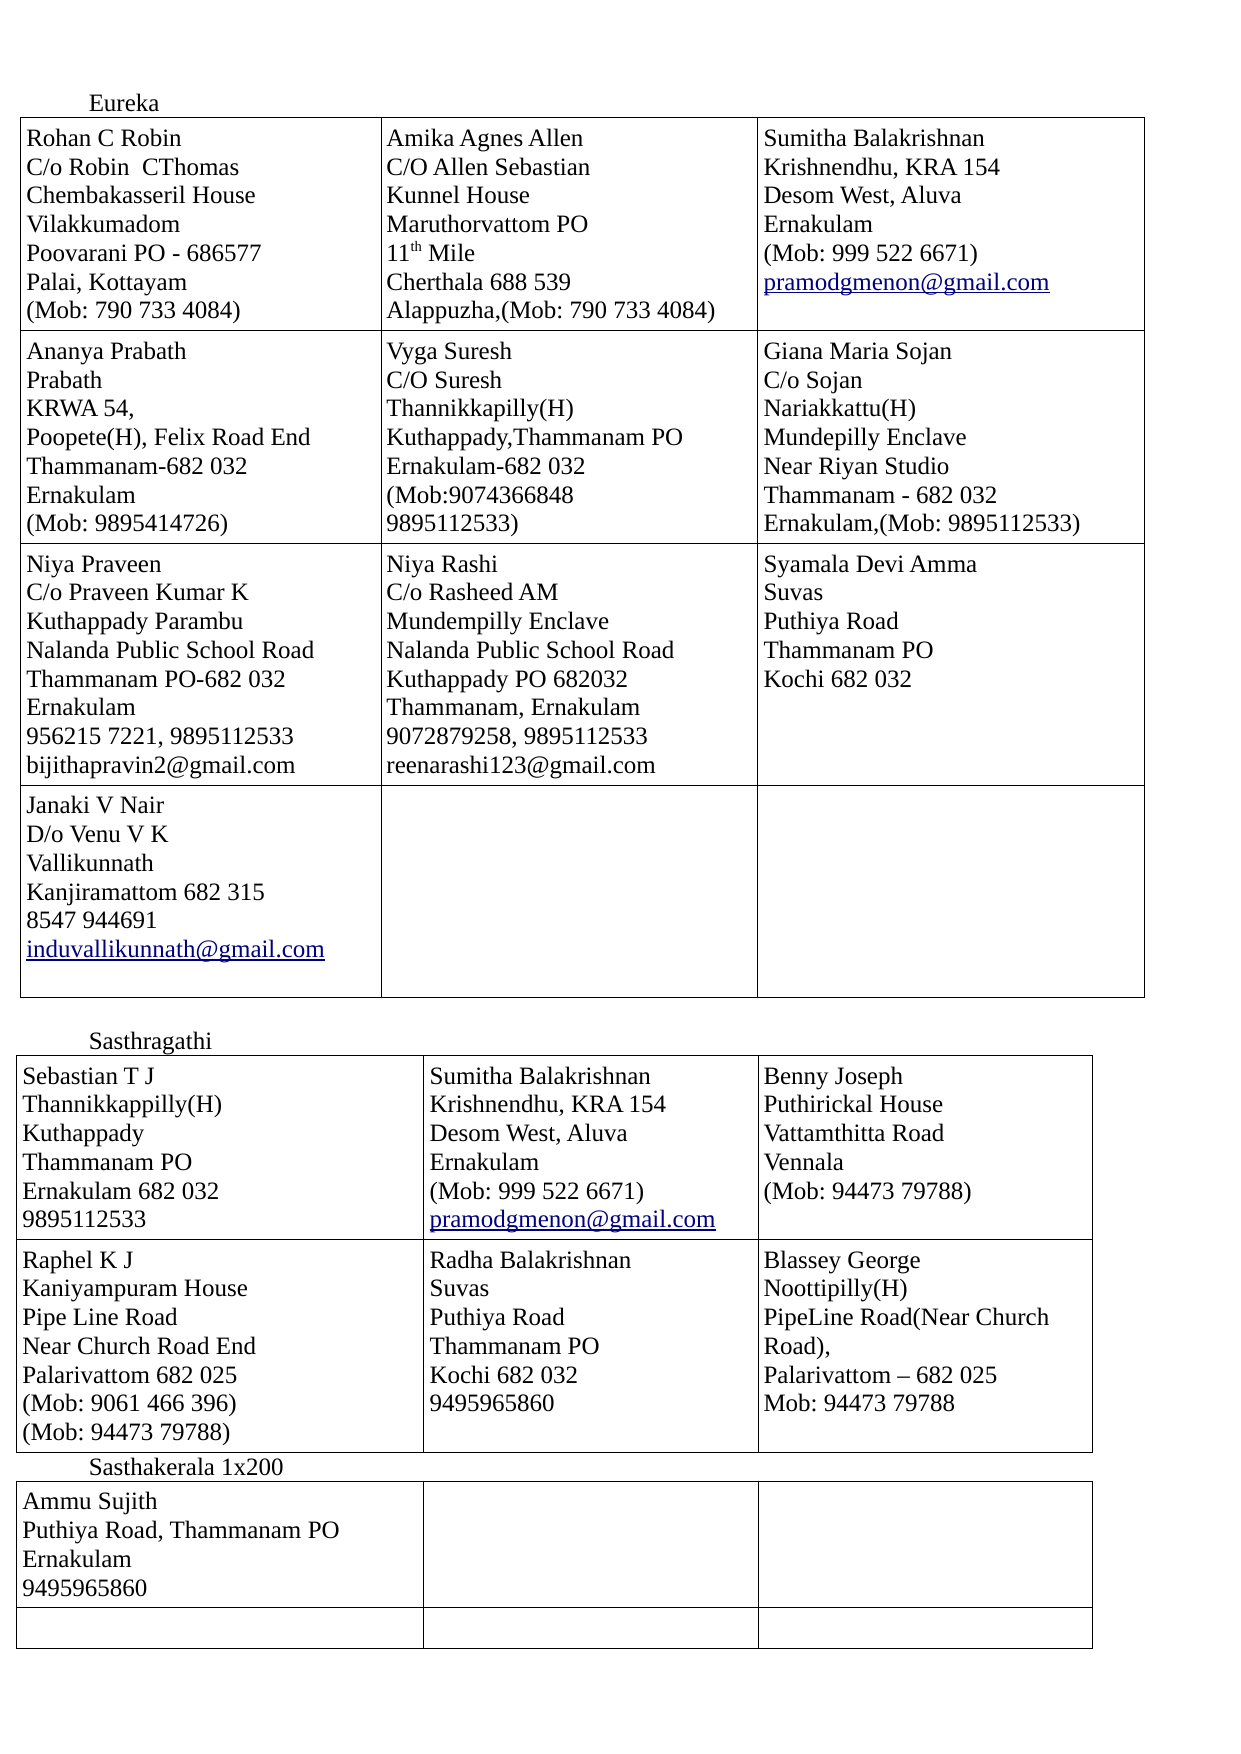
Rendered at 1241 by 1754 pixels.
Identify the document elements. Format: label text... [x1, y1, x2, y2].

table_cell Janaki V Nair D/o Venu V K Vallikunnath Kanjiramattom 682 315 8547 944691 induvallikunnath@gmail.com [21, 786, 381, 997]
table_cell Ananya Prabath Prabath KRWA 54, Poopete(H), Felix Road End Thammanam-682 032 Ernakulam (Mob: 9895414726) [21, 331, 381, 543]
table_header Benny Joseph Puthirickal House Vattamthitta Road Vennala (Mob: 94473 79788) [759, 1056, 1092, 1239]
table_header Sumitha Balakrishnan Krishnendhu, KRA 154 Desom West, Aluva Ernakulam (Mob: 999 522 6671) pramodgmenon@gmail.com [424, 1056, 758, 1239]
text Sasthragathi [88, 1026, 1152, 1055]
table_cell Raphel K J Kaniyampuram House Pipe Line Road Near Church Road End Palarivattom 682 025 (Mob: 9061 466 396) (Mob: 94473 79788) [17, 1240, 423, 1452]
table_cell Syamala Devi Amma Suvas Puthiya Road Thammanam PO Kochi 682 032 [758, 544, 1144, 784]
table_header [424, 1482, 758, 1607]
table_cell Radha Balakrishnan Suvas Puthiya Road Thammanam PO Kochi 682 032 9495965860 [424, 1240, 758, 1452]
table_cell [17, 1608, 423, 1647]
table_cell [758, 786, 1144, 997]
table_cell Giana Maria Sojan C/o Sojan Nariakkattu(H) Mundepilly Enclave Near Riyan Studio Thammanam - 682 032 Ernakulam,(Mob: 9895112533) [758, 331, 1144, 543]
table_cell Vyga Suresh C/O Suresh Thannikkapilly(H) Kuthappady,Thammanam PO Ernakulam-682 032 (Mob:9074366848 9895112533) [382, 331, 757, 543]
text Eureka [88, 88, 1152, 117]
table_header Rohan C Robin C/o Robin CThomas Chembakasseril House Vilakkumadom Poovarani PO - 686577 Palai, Kottayam (Mob: 790 733 4084) [21, 118, 381, 330]
table_header Sumitha Balakrishnan Krishnendhu, KRA 154 Desom West, Aluva Ernakulam (Mob: 999 522 6671) pramodgmenon@gmail.com [758, 118, 1144, 330]
text Sasthakerala 1x200 [88, 1452, 1152, 1481]
table_cell Niya Rashi C/o Rasheed AM Mundempilly Enclave Nalanda Public School Road Kuthappady PO 682032 Thammanam, Ernakulam 9072879258, 9895112533 reenarashi123@gmail.com [382, 544, 757, 784]
table_header Sebastian T J Thannikkappilly(H) Kuthappady Thammanam PO Ernakulam 682 032 9895112533 [17, 1056, 423, 1239]
table_cell [759, 1608, 1092, 1647]
table_cell Blassey George Noottipilly(H) PipeLine Road(Near Church Road), Palarivattom – 682 025 Mob: 94473 79788 [759, 1240, 1092, 1452]
table_cell [424, 1608, 758, 1647]
table_header Ammu Sujith Puthiya Road, Thammanam PO Ernakulam 9495965860 [17, 1482, 423, 1607]
table_header [759, 1482, 1092, 1607]
table_header Amika Agnes Allen C/O Allen Sebastian Kunnel House Maruthorvattom PO 11th Mile Cherthala 688 539 Alappuzha,(Mob: 790 733 4084) [382, 118, 757, 330]
table_cell Niya Praveen C/o Praveen Kumar K Kuthappady Parambu Nalanda Public School Road Thammanam PO-682 032 Ernakulam 956215 7221, 9895112533 bijithapravin2@gmail.com [21, 544, 381, 784]
table_cell [382, 786, 757, 997]
